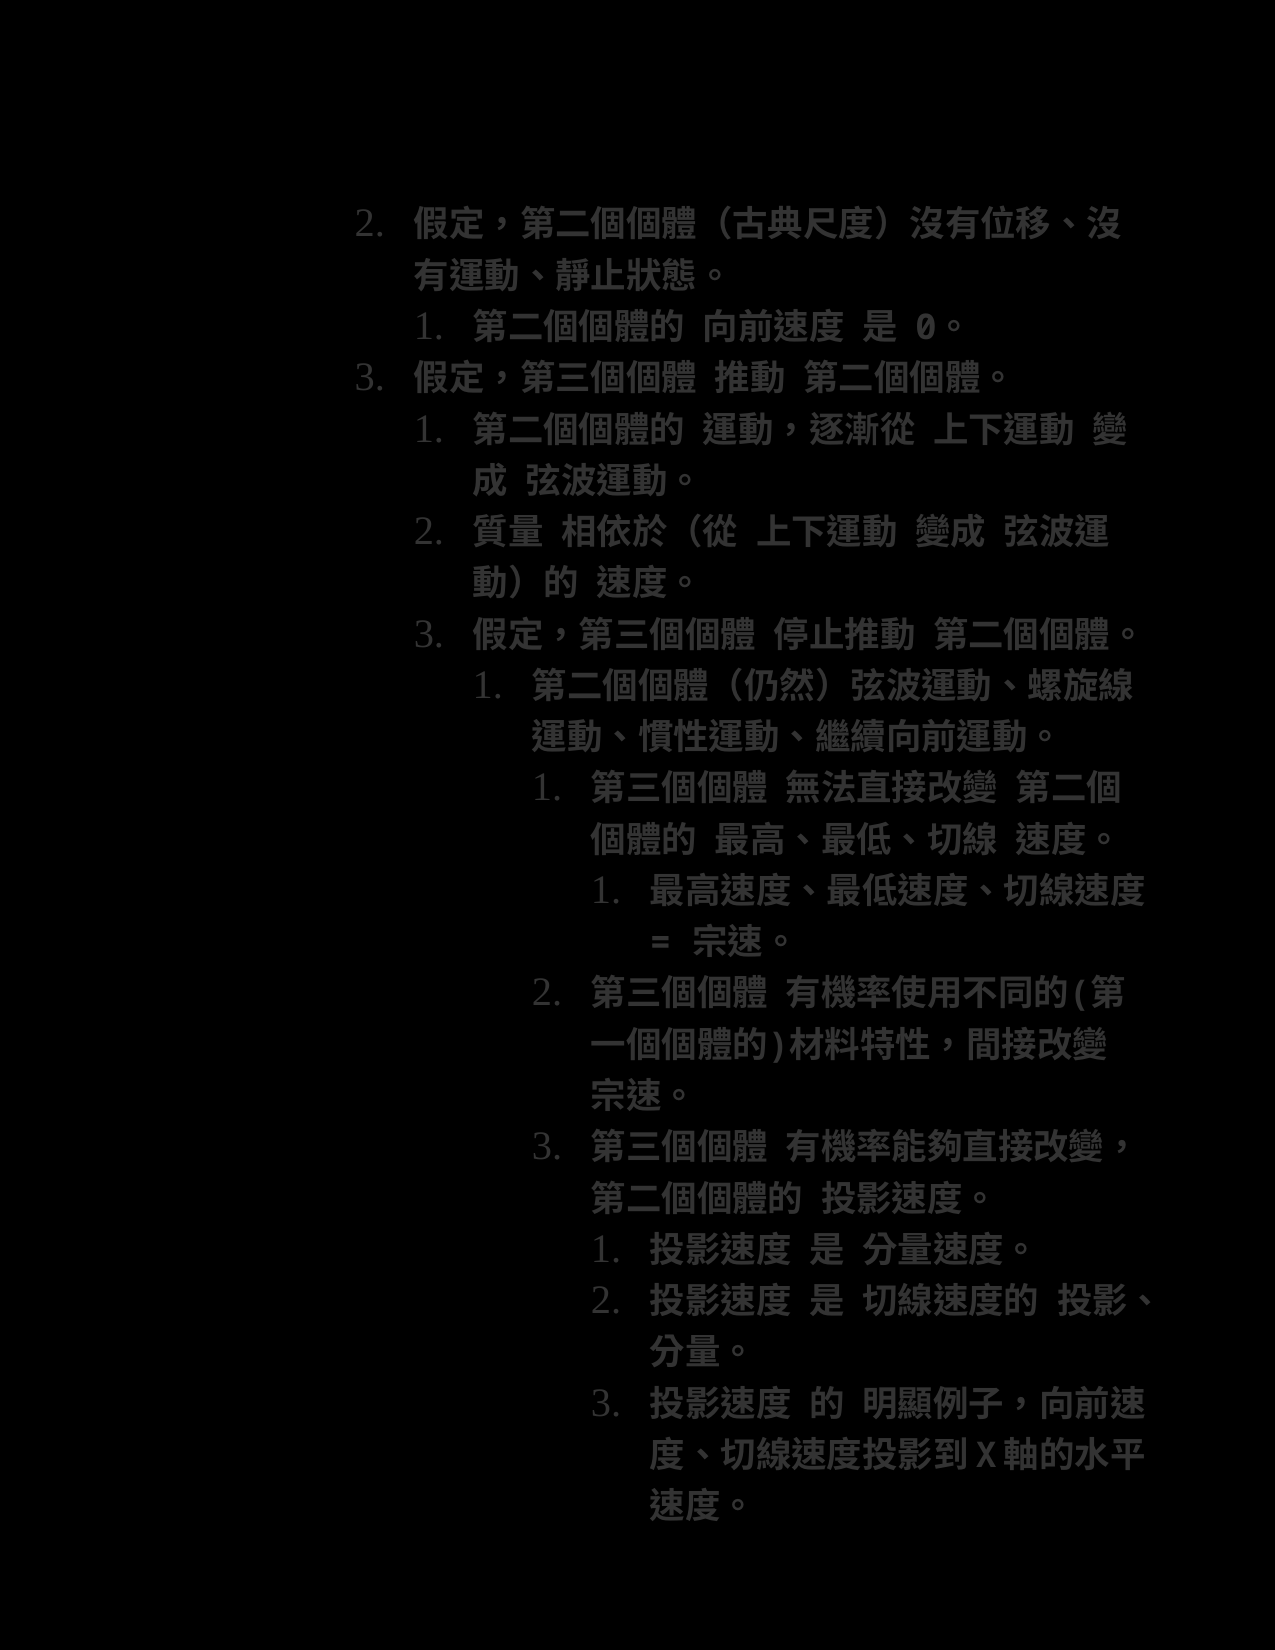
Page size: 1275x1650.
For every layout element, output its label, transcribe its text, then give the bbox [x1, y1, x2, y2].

list 投影速度 是 切線速度的 投影、分量。 [591, 1272, 1157, 1375]
list 假定，第二個個體（古典尺度）沒有位移、沒有運動、靜止狀態。 [354, 196, 1157, 298]
list 第三個個體 無法直接改變 第二個個體的 最高、最低、切線 速度。 [532, 760, 1157, 862]
list 第二個個體（仍然）弦波運動、螺旋線運動、慣性運動、繼續向前運動。 [472, 657, 1157, 760]
list 投影速度 是 分量速度。 [591, 1221, 1157, 1272]
list 第二個個體的 運動，逐漸從 上下運動 變成 弦波運動。 [413, 401, 1157, 503]
list 投影速度 的 明顯例子，向前速度、切線速度投影到X軸的水平速度。 [591, 1375, 1157, 1529]
list 質量 相依於（從 上下運動 變成 弦波運動）的 速度。 [413, 503, 1157, 606]
list 假定，第三個個體 停止推動 第二個個體。 [413, 606, 1157, 657]
list 第三個個體 有機率使用不同的(第一個個體的)材料特性，間接改變 宗速。 [532, 965, 1157, 1119]
list 假定，第三個個體 推動 第二個個體。 [354, 350, 1157, 401]
list 第二個個體的 向前速度 是 0。 [413, 298, 1157, 350]
list 第三個個體 有機率能夠直接改變，第二個個體的 投影速度。 [532, 1119, 1157, 1221]
list 最高速度、最低速度、切線速度 = 宗速。 [591, 862, 1157, 965]
